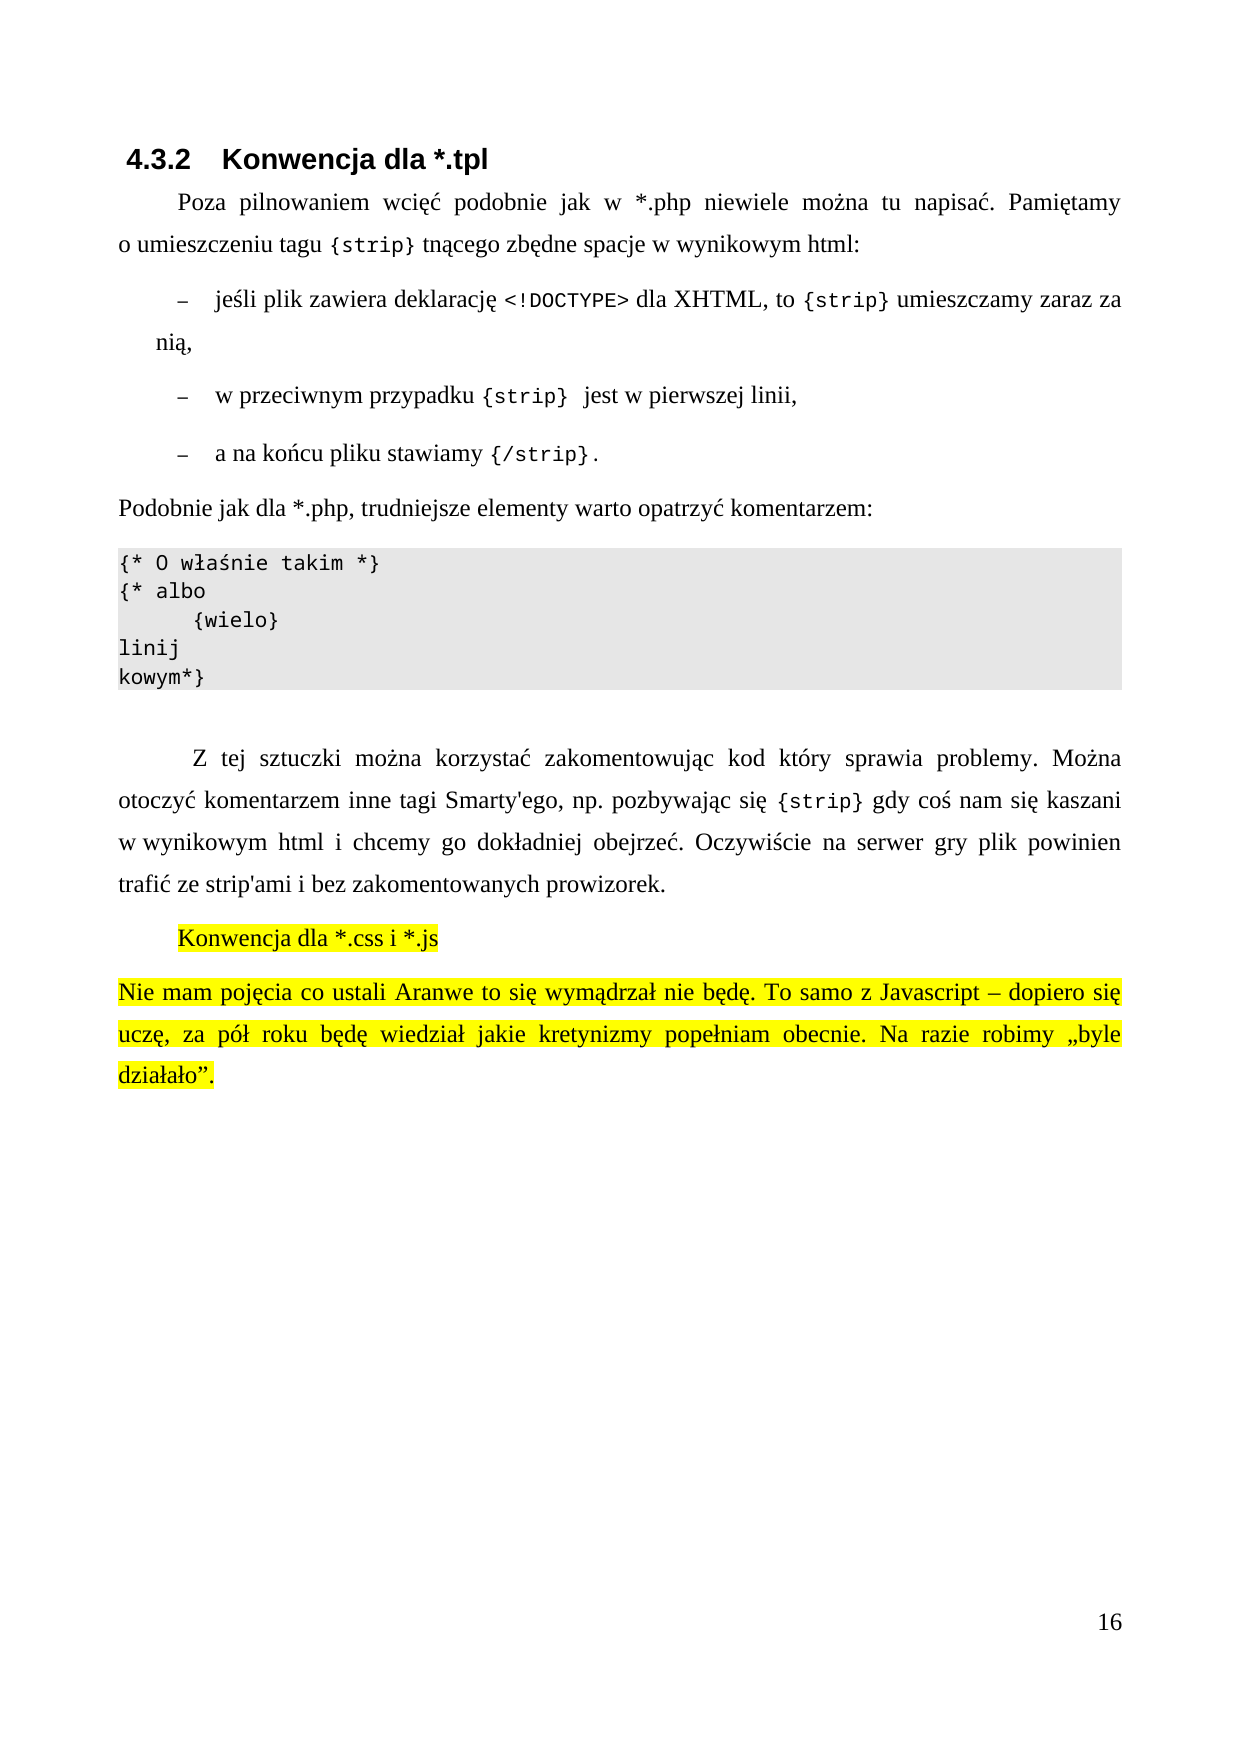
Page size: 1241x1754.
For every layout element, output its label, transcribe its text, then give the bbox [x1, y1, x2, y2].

text {* O właśnie takim *} [118, 548, 1122, 577]
subtitle Konwencja dla *.tpl [118, 143, 1122, 176]
text Poza pilnowaniem wcięć podobnie jak w *.php niewiele można tu napisać. Pamiętamy o umieszczeniu tagu {strip} tnącego zbędne spacje w wynikowym html: [118, 188, 1122, 258]
text kowym*} [118, 662, 1122, 690]
text Podobnie jak dla *.php, trudniejsze elementy warto opatrzyć komentarzem: [118, 494, 1122, 522]
text Nie mam pojęcia co ustali Aranwe to się wymądrzał nie będę. To samo z Javascript – dopiero się uczę, za pół roku będę wiedział jakie kretynizmy popełniam obecnie. Na razie robimy „byle działało”. [118, 978, 1122, 1089]
text {* albo [118, 577, 1122, 605]
text {wielo} [118, 605, 1122, 633]
text Konwencja dla *.css i *.js [438, 924, 1122, 952]
list jeśli plik zawiera deklarację <!DOCTYPE> dla XHTML, to {strip} umieszczamy zaraz za nią, [118, 285, 1122, 355]
text Z tej sztuczki można korzystać zakomentowując kod który sprawia problemy. Można otoczyć komentarzem inne tagi Smarty'ego, np. pozbywając się {strip} gdy coś nam się kaszani w wynikowym html i chcemy go dokładniej obejrzeć. Oczywiście na serwer gry plik powinien trafić ze strip'ami i bez zakomentowanych prowizorek. [118, 744, 1122, 898]
text linij [118, 633, 1122, 662]
list a na końcu pliku stawiamy {/strip}. [118, 439, 1122, 467]
text Konwencja dla *.css i *.js [118, 924, 178, 952]
list w przeciwnym przypadku {strip} jest w pierwszej linii, [118, 382, 1122, 411]
